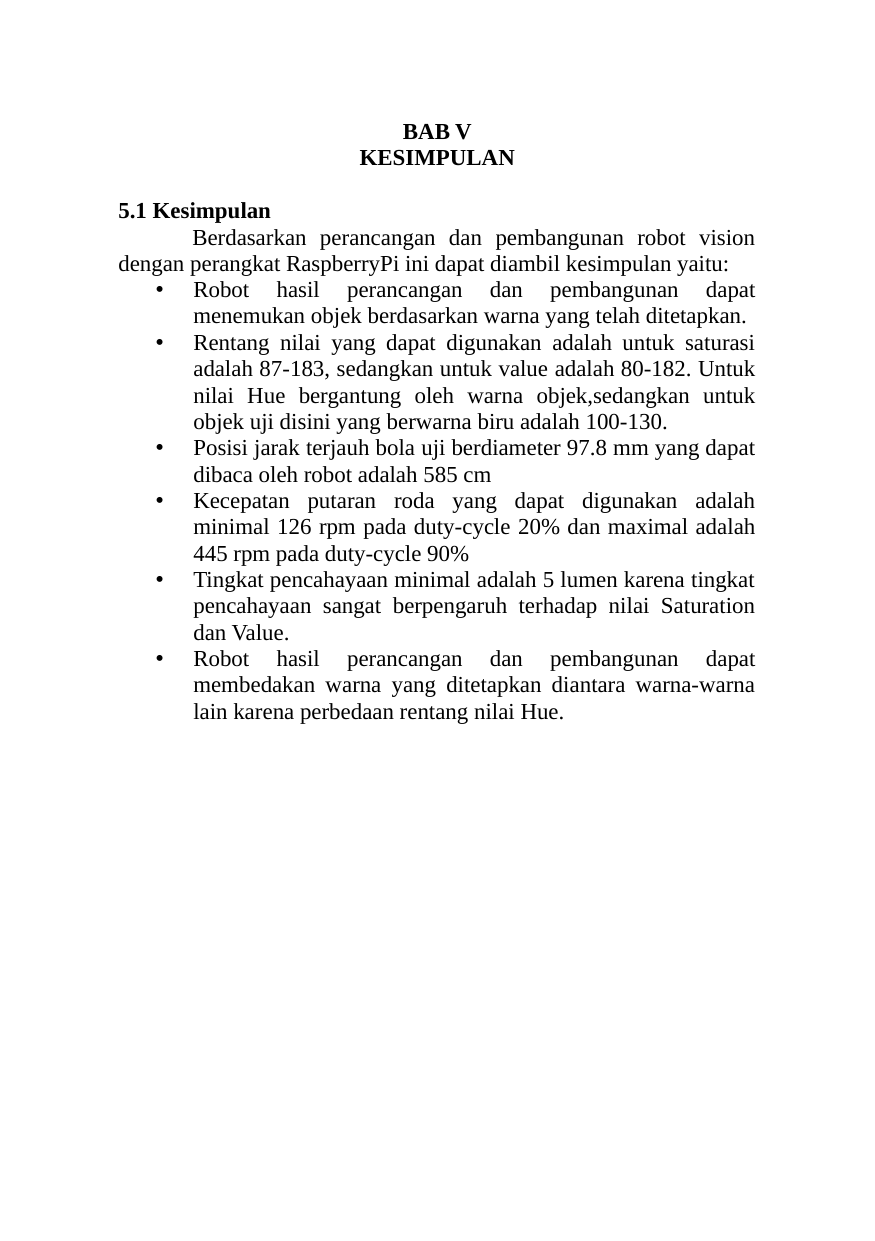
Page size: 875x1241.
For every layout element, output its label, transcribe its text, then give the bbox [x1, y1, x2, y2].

list Robot hasil perancangan dan pembangunan dapat menemukan objek berdasarkan warna yang telah ditetapkan. [156, 276, 756, 329]
list Tingkat pencahayaan minimal adalah 5 lumen karena tingkat pencahayaan sangat berpengaruh terhadap nilai Saturation dan Value. [156, 566, 756, 645]
text KESIMPULAN [118, 144, 756, 171]
text BAB V [118, 118, 756, 144]
list Posisi jarak terjauh bola uji berdiameter 97.8 mm yang dapat dibaca oleh robot adalah 585 cm [156, 434, 756, 487]
text 5.1 Kesimpulan [118, 197, 756, 223]
text Berdasarkan perancangan dan pembangunan robot vision dengan perangkat RaspberryPi ini dapat diambil kesimpulan yaitu: [118, 223, 756, 276]
list Rentang nilai yang dapat digunakan adalah untuk saturasi adalah 87-183, sedangkan untuk value adalah 80-182. Untuk nilai Hue bergantung oleh warna objek,sedangkan untuk objek uji disini yang berwarna biru adalah 100-130. [156, 329, 756, 434]
list Robot hasil perancangan dan pembangunan dapat membedakan warna yang ditetapkan diantara warna-warna lain karena perbedaan rentang nilai Hue. [156, 645, 756, 724]
list Kecepatan putaran roda yang dapat digunakan adalah minimal 126 rpm pada duty-cycle 20% dan maximal adalah 445 rpm pada duty-cycle 90% [156, 487, 756, 566]
